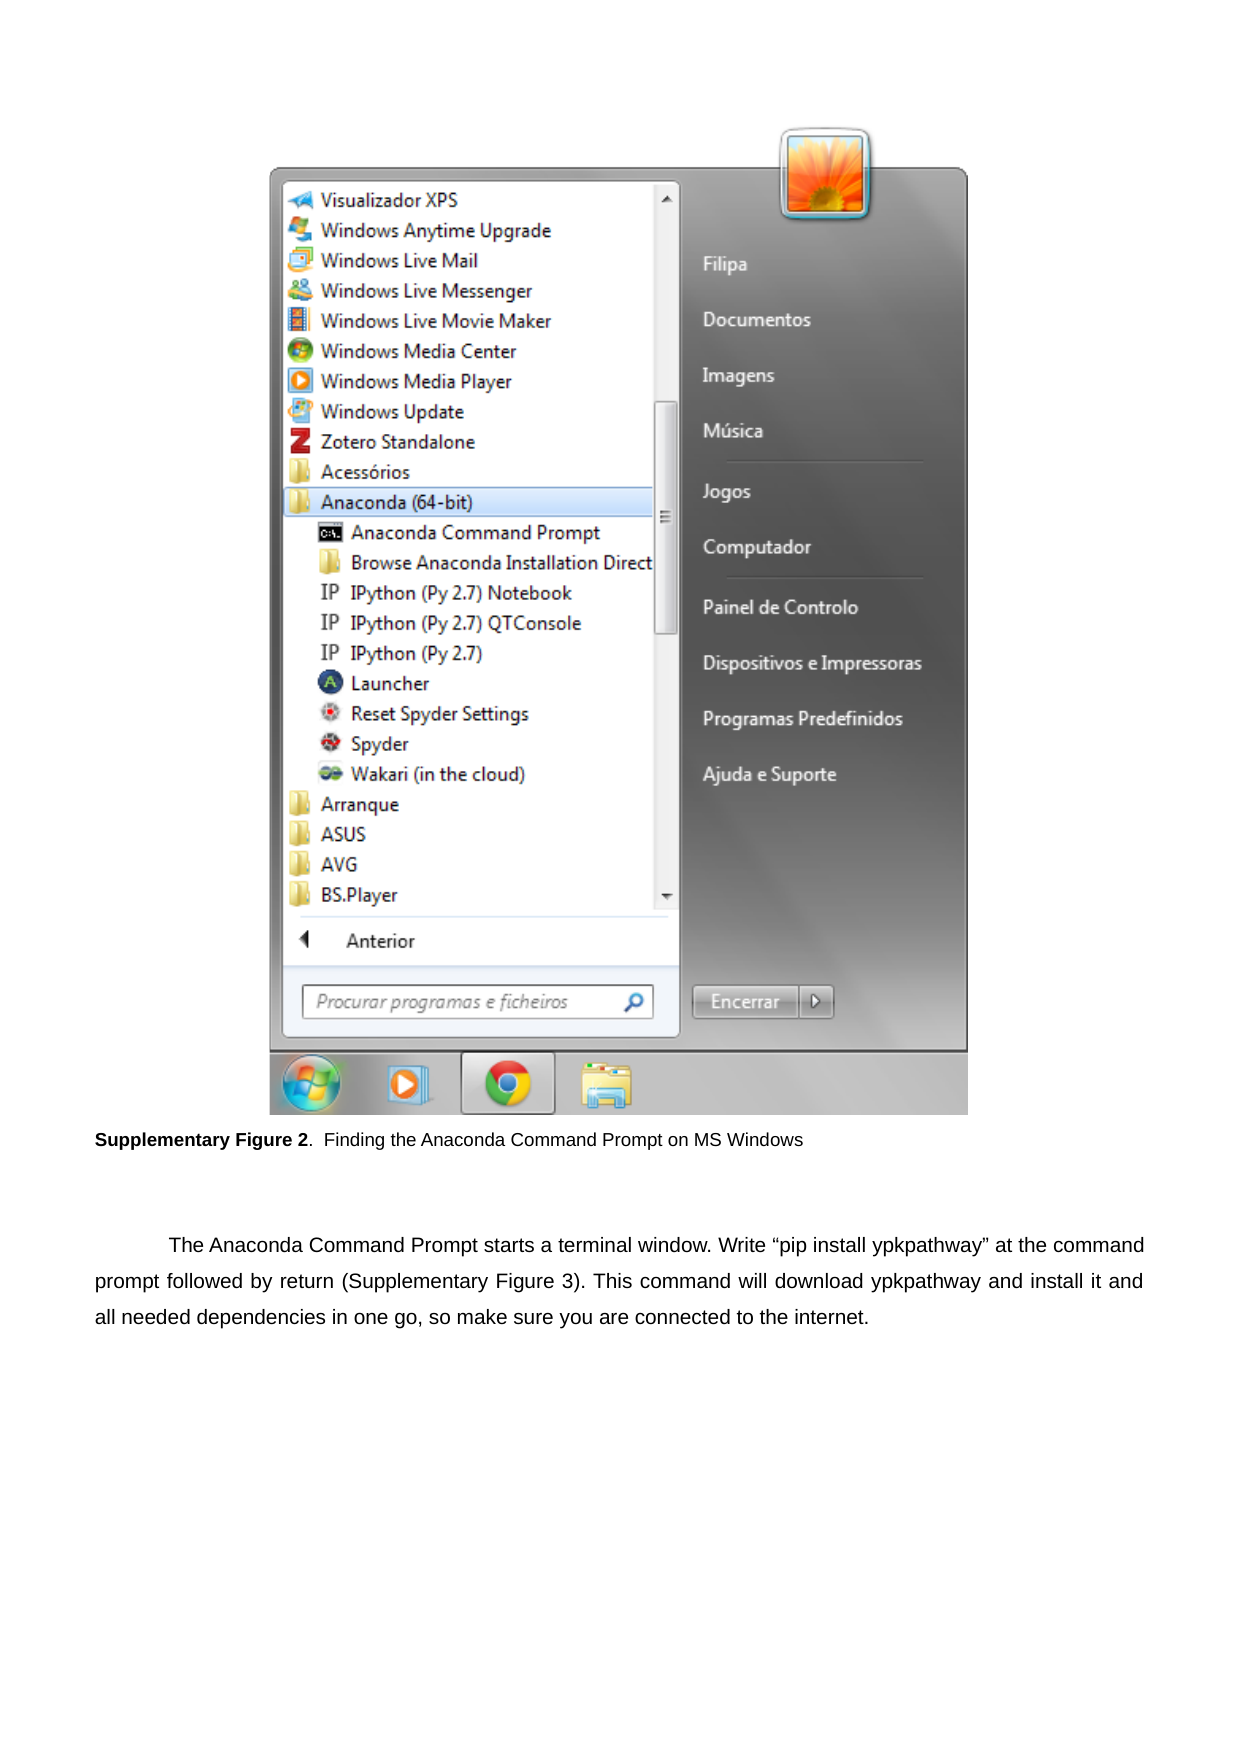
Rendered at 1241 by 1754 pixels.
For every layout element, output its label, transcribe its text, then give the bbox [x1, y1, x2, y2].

text Supplementary Figure 2. Finding the Anaconda Command Prompt on MS Windows [94, 1128, 1146, 1150]
text The Anaconda Command Prompt starts a terminal window. Write “pip install ypkpathway” at the command prompt followed by return (Supplementary Figure 3). This command will download ypkpathway and install it and all needed dependencies in one go, so make sure you are connected to the internet. [94, 1233, 1146, 1329]
